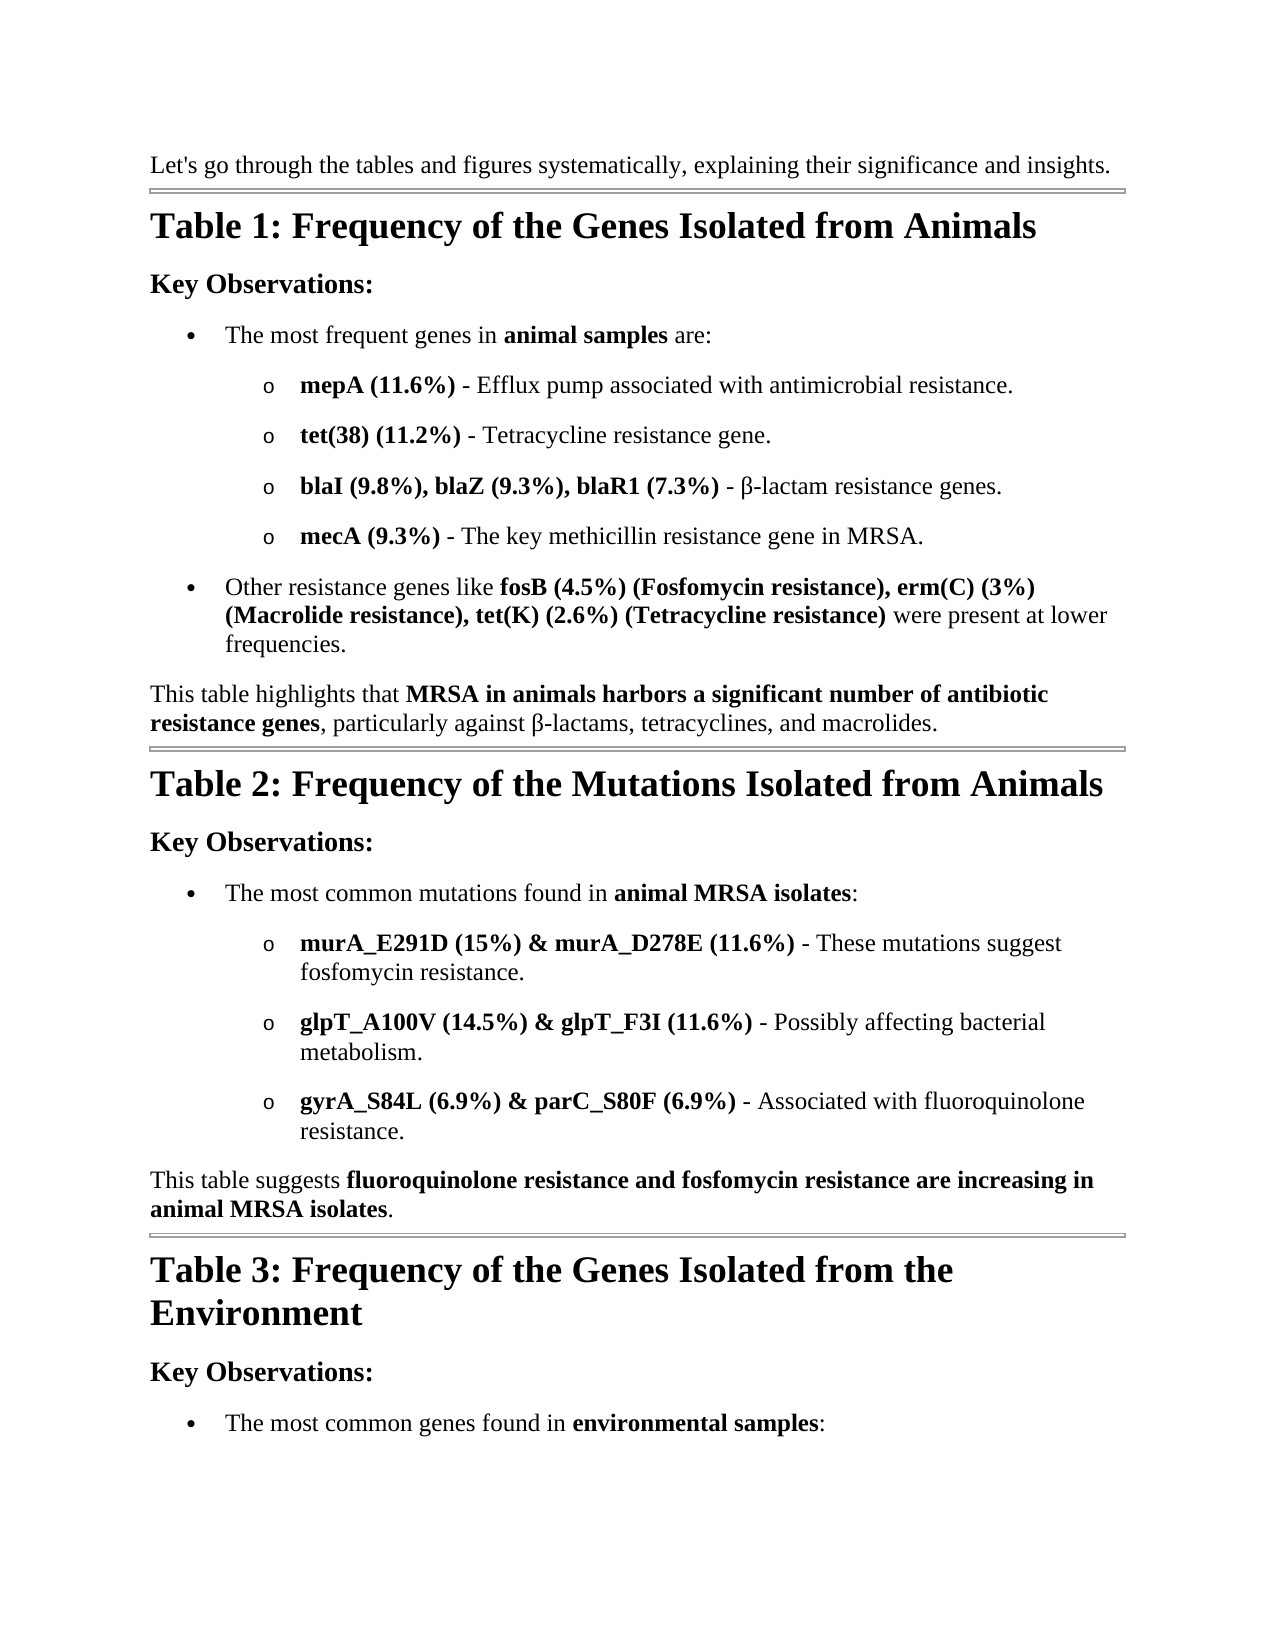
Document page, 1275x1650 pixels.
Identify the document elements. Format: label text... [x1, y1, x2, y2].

text Key Observations: [150, 825, 1125, 857]
list murA_E291D (15%) & murA_D278E (11.6%) - These mutations suggest fosfomycin resistance. [262, 928, 1125, 986]
list blaI (9.8%), blaZ (9.3%), blaR1 (7.3%) - β-lactam resistance genes. [262, 471, 1125, 501]
text This table highlights that MRSA in animals harbors a significant number of antibiotic resistance genes, particularly against β-lactams, tetracyclines, and macrolides. [150, 679, 1125, 736]
list glpT_A100V (14.5%) & glpT_F3I (11.6%) - Possibly affecting bacterial metabolism. [262, 1007, 1125, 1065]
list The most frequent genes in animal samples are: [187, 321, 1125, 349]
list gyrA_S84L (6.9%) & parC_S80F (6.9%) - Associated with fluoroquinolone resistance. [262, 1086, 1125, 1144]
list The most common mutations found in animal MRSA isolates: [187, 878, 1125, 907]
list mepA (11.6%) - Efflux pump associated with antimicrobial resistance. [262, 370, 1125, 400]
text Key Observations: [150, 267, 1125, 300]
text Table 3: Frequency of the Genes Isolated from the Environment [150, 1248, 1125, 1334]
list The most common genes found in environmental samples: [187, 1408, 1125, 1437]
list tet(38) (11.2%) - Tetracycline resistance gene. [262, 421, 1125, 450]
text Table 1: Frequency of the Genes Isolated from Animals [150, 203, 1125, 247]
text Key Observations: [150, 1355, 1125, 1387]
list Other resistance genes like fosB (4.5%) (Fosfomycin resistance), erm(C) (3%) (Macrolide resistance), tet(K) (2.6%) (Tetracycline resistance) were present at lower frequencies. [187, 572, 1125, 658]
text Let's go through the tables and figures systematically, explaining their significance and insights. [150, 150, 1125, 179]
text This table suggests fluoroquinolone resistance and fosfomycin resistance are increasing in animal MRSA isolates. [150, 1165, 1125, 1223]
text Table 2: Frequency of the Mutations Isolated from Animals [150, 761, 1125, 804]
list mecA (9.3%) - The key methicillin resistance gene in MRSA. [262, 521, 1125, 551]
